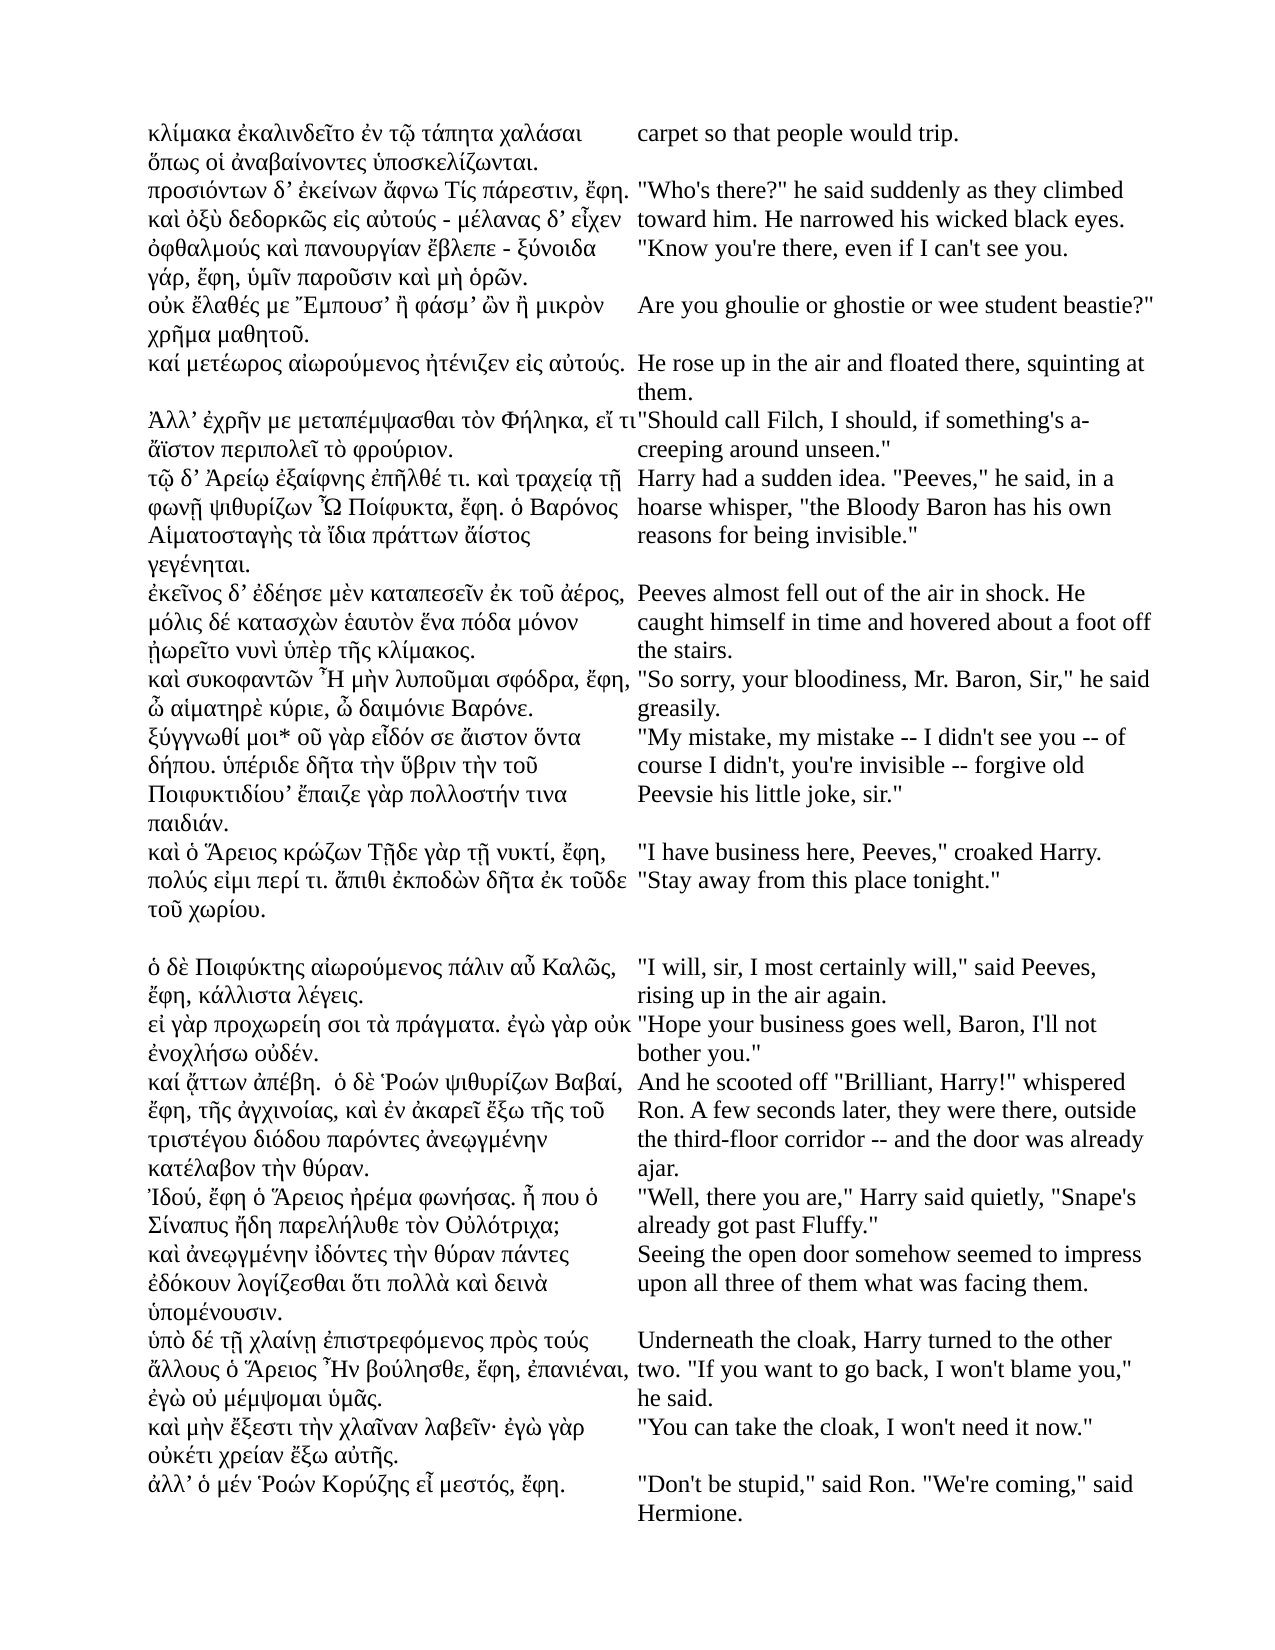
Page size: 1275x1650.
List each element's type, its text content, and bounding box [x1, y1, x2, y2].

table_cell καί μετέωρος αἰωρούμενος ἠτένιζεν εἰς αὐτούς. [148, 348, 637, 406]
table_cell ὑπὸ δέ τῇ χλαίνῃ ἐπιστρεφόμενος πρὸς τούς ἄλλους ὁ Ἅρειος Ἦν βούλησθε, ἔφη, ἐπανιέναι, ἐγὼ οὐ μέμψομαι ὑμᾶς. [148, 1326, 637, 1412]
table_cell "Should call Filch, I should, if something's a-creeping around unseen." [637, 406, 1157, 463]
table_cell καὶ μὴν ἔξεστι τὴν χλαῖναν λαβεῖν· ἐγὼ γὰρ οὐκέτι χρείαν ἔξω αὐτῆς. [148, 1412, 637, 1469]
table_cell κλίμακα ἐκαλινδεῖτο ἐν τῷ τάπητα χαλάσαι ὅπως οἱ ἀναβαίνοντες ὑποσκελίζωνται. [148, 118, 637, 176]
table_cell Seeing the open door somehow seemed to impress upon all three of them what was facing them. [637, 1239, 1157, 1326]
table_cell Harry had a sudden idea. "Peeves," he said, in a hoarse whisper, "the Bloody Baron has his own reasons for being invisible." [637, 463, 1157, 578]
table_cell "You can take the cloak, I won't need it now." [637, 1412, 1157, 1469]
table_cell καί ᾄττων ἀπέβη. ὁ δὲ Ῥοών ψιθυρίζων Βαβαί, ἔφη, τῆς ἀγχινοίας, καὶ ἐν ἀκαρεῖ ἔξω τῆς τοῦ τριστέγου διόδου παρόντες ἀνεῳγμένην κατέλαβον τὴν θύραν. [148, 1067, 637, 1182]
table_cell "Who's there?" he said suddenly as they climbed toward him. He narrowed his wicked black eyes. "Know you're there, even if I can't see you. [637, 176, 1157, 291]
table_cell "So sorry, your bloodiness, Mr. Baron, Sir," he said greasily. [637, 664, 1157, 722]
table_cell καὶ ἀνεῳγμένην ἰδόντες τὴν θύραν πάντες ἐδόκουν λογίζεσθαι ὅτι πολλὰ καὶ δεινὰ ὑπομένουσιν. [148, 1239, 637, 1326]
table_cell "My mistake, my mistake -- I didn't see you -- of course I didn't, you're invisible -- forgive old Peevsie his little joke, sir." [637, 722, 1157, 837]
table_cell τῷ δ’ Ἀρείῳ ἐξαίφνης ἐπῆλθέ τι. καὶ τραχείᾳ τῇ φωνῇ ψιθυρίζων Ὦ Ποίφυκτα, ἔφη. ὁ Βαρόνος Αἱματοσταγὴς τὰ ἴδια πράττων ἄίστος γεγένηται. [148, 463, 637, 578]
table_cell καὶ συκοφαντῶν Ἦ μὴν λυποῦμαι σφόδρα, ἔφη, ὦ αἱματηρὲ κύριε, ὦ δαιμόνιε Βαρόνε. [148, 664, 637, 722]
table_cell ἀλλ’ ὁ μέν Ῥοών Κορύζης εἶ μεστός, ἔφη. [148, 1469, 637, 1527]
table_cell "Don't be stupid," said Ron. "We're coming," said Hermione. [637, 1469, 1157, 1527]
table_cell carpet so that people would trip. [637, 118, 1157, 176]
table_cell He rose up in the air and floated there, squinting at them. [637, 348, 1157, 406]
table_cell Underneath the cloak, Harry turned to the other two. "If you want to go back, I won't blame you," he said. [637, 1326, 1157, 1412]
table_cell οὐκ ἔλαθές με Ἔμπουσ’ ἢ φάσμ’ ὢν ἢ μικρὸν χρῆμα μαθητοῦ. [148, 291, 637, 348]
table_cell "Well, there you are," Harry said quietly, "Snape's already got past Fluffy." [637, 1182, 1157, 1239]
table_cell ἐκεῖνος δ’ ἐδέησε μὲν καταπεσεῖν ἐκ τοῦ ἀέρος, μόλις δέ κατασχὼν ἑαυτὸν ἕνα πόδα μόνον ᾐωρεῖτο νυνὶ ὑπὲρ τῆς κλίμακος. [148, 578, 637, 664]
table_cell "I have business here, Peeves," croaked Harry. "Stay away from this place tonight." [637, 837, 1157, 923]
table_cell [637, 923, 1157, 952]
table_cell [148, 923, 637, 952]
table_cell Are you ghoulie or ghostie or wee student beastie?" [637, 291, 1157, 348]
table_cell Ἰδού, ἔφη ὁ Ἅρειος ἠρέμα φωνήσας. ἦ που ὁ Σίναπυς ἤδη παρελήλυθε τὸν Οὐλότριχα; [148, 1182, 637, 1239]
table_cell προσιόντων δ’ ἐκείνων ἄφνω Τίς πάρεστιν, ἔφη. καὶ ὀξὺ δεδορκῶς εἰς αὐτούς - μέλανας δ’ εἶχεν ὀφθαλμούς καὶ πανουργίαν ἔβλεπε - ξύνοιδα γάρ, ἔφη, ὑμῖν παροῦσιν καὶ μὴ ὁρῶν. [148, 176, 637, 291]
table_cell εἰ γὰρ προχωρείη σοι τὰ πράγματα. ἐγὼ γὰρ οὐκ ἐνοχλήσω οὐδέν. [148, 1009, 637, 1067]
table_cell ὁ δὲ Ποιφύκτης αἰωρούμενος πάλιν αὖ Καλῶς, ἔφη, κάλλιστα λέγεις. [148, 952, 637, 1009]
table_cell "Hope your business goes well, Baron, I'll not bother you." [637, 1009, 1157, 1067]
table_cell καὶ ὁ Ἅρειος κρώζων Τῇδε γὰρ τῇ νυκτί, ἔφη, πολύς εἰμι περί τι. ἄπιθι ἐκποδὼν δῆτα ἐκ τοῦδε τοῦ χωρίου. [148, 837, 637, 923]
table_cell "I will, sir, I most certainly will," said Peeves, rising up in the air again. [637, 952, 1157, 1009]
table_cell Peeves almost fell out of the air in shock. He caught himself in time and hovered about a foot off the stairs. [637, 578, 1157, 664]
table_cell ξύγγνωθί μοι* οῦ γὰρ εἶδόν σε ἄιστον ὅντα δήπου. ὑπέριδε δῆτα τὴν ὕβριν τὴν τοῦ Ποιφυκτιδίου’ ἔπαιζε γὰρ πολλοστήν τινα παιδιάν. [148, 722, 637, 837]
table_cell And he scooted off "Brilliant, Harry!" whispered Ron. A few seconds later, they were there, outside the third-floor corridor -- and the door was already ajar. [637, 1067, 1157, 1182]
table_cell Ἀλλ’ ἐχρῆν με μεταπέμψασθαι τὸν Φήληκα, εἴ τι ἄϊστον περιπολεῖ τὸ φρούριον. [148, 406, 637, 463]
